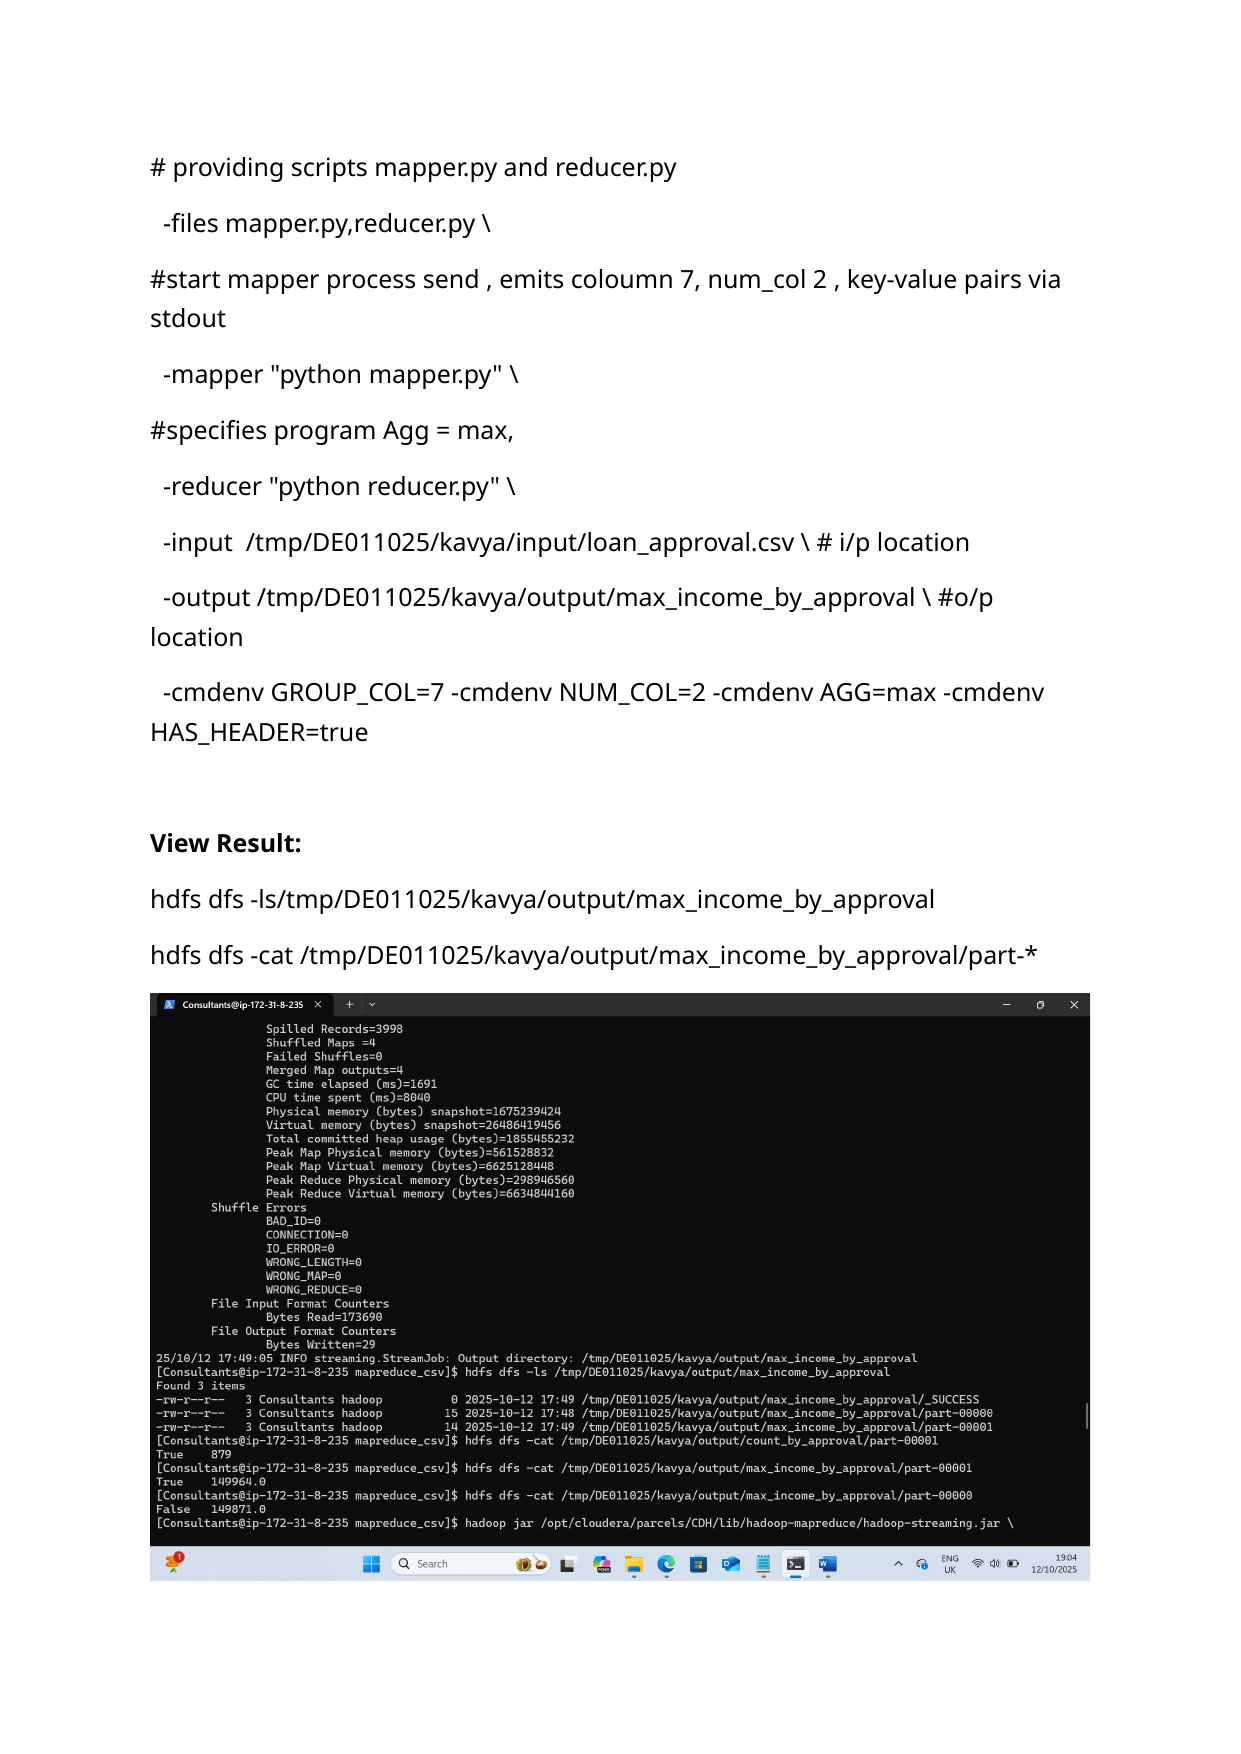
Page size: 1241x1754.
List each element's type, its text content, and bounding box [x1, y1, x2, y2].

text hdfs dfs -ls/tmp/DE011025/kavya/output/max_income_by_approval [150, 882, 1090, 916]
text -output /tmp/DE011025/kavya/output/max_income_by_approval \ #o/p location [150, 580, 1090, 653]
text #start mapper process send , emits coloumn 7, num_col 2 , key-value pairs via stdout [150, 262, 1090, 335]
text -cmdenv GROUP_COL=7 -cmdenv NUM_COL=2 -cmdenv AGG=max -cmdenv HAS_HEADER=true [150, 675, 1090, 748]
text View Result: [150, 826, 1090, 860]
text -files mapper.py,reducer.py \ [150, 206, 1090, 240]
text hdfs dfs -cat /tmp/DE011025/kavya/output/max_income_by_approval/part-* [150, 937, 1090, 972]
text -input /tmp/DE011025/kavya/input/loan_approval.csv \ # i/p location [150, 524, 1090, 558]
text -mapper "python mapper.py" \ [150, 357, 1090, 391]
text -reducer "python reducer.py" \ [150, 468, 1090, 502]
text # providing scripts mapper.py and reducer.py [150, 150, 1090, 184]
text #specifies program Agg = max, [150, 412, 1090, 447]
